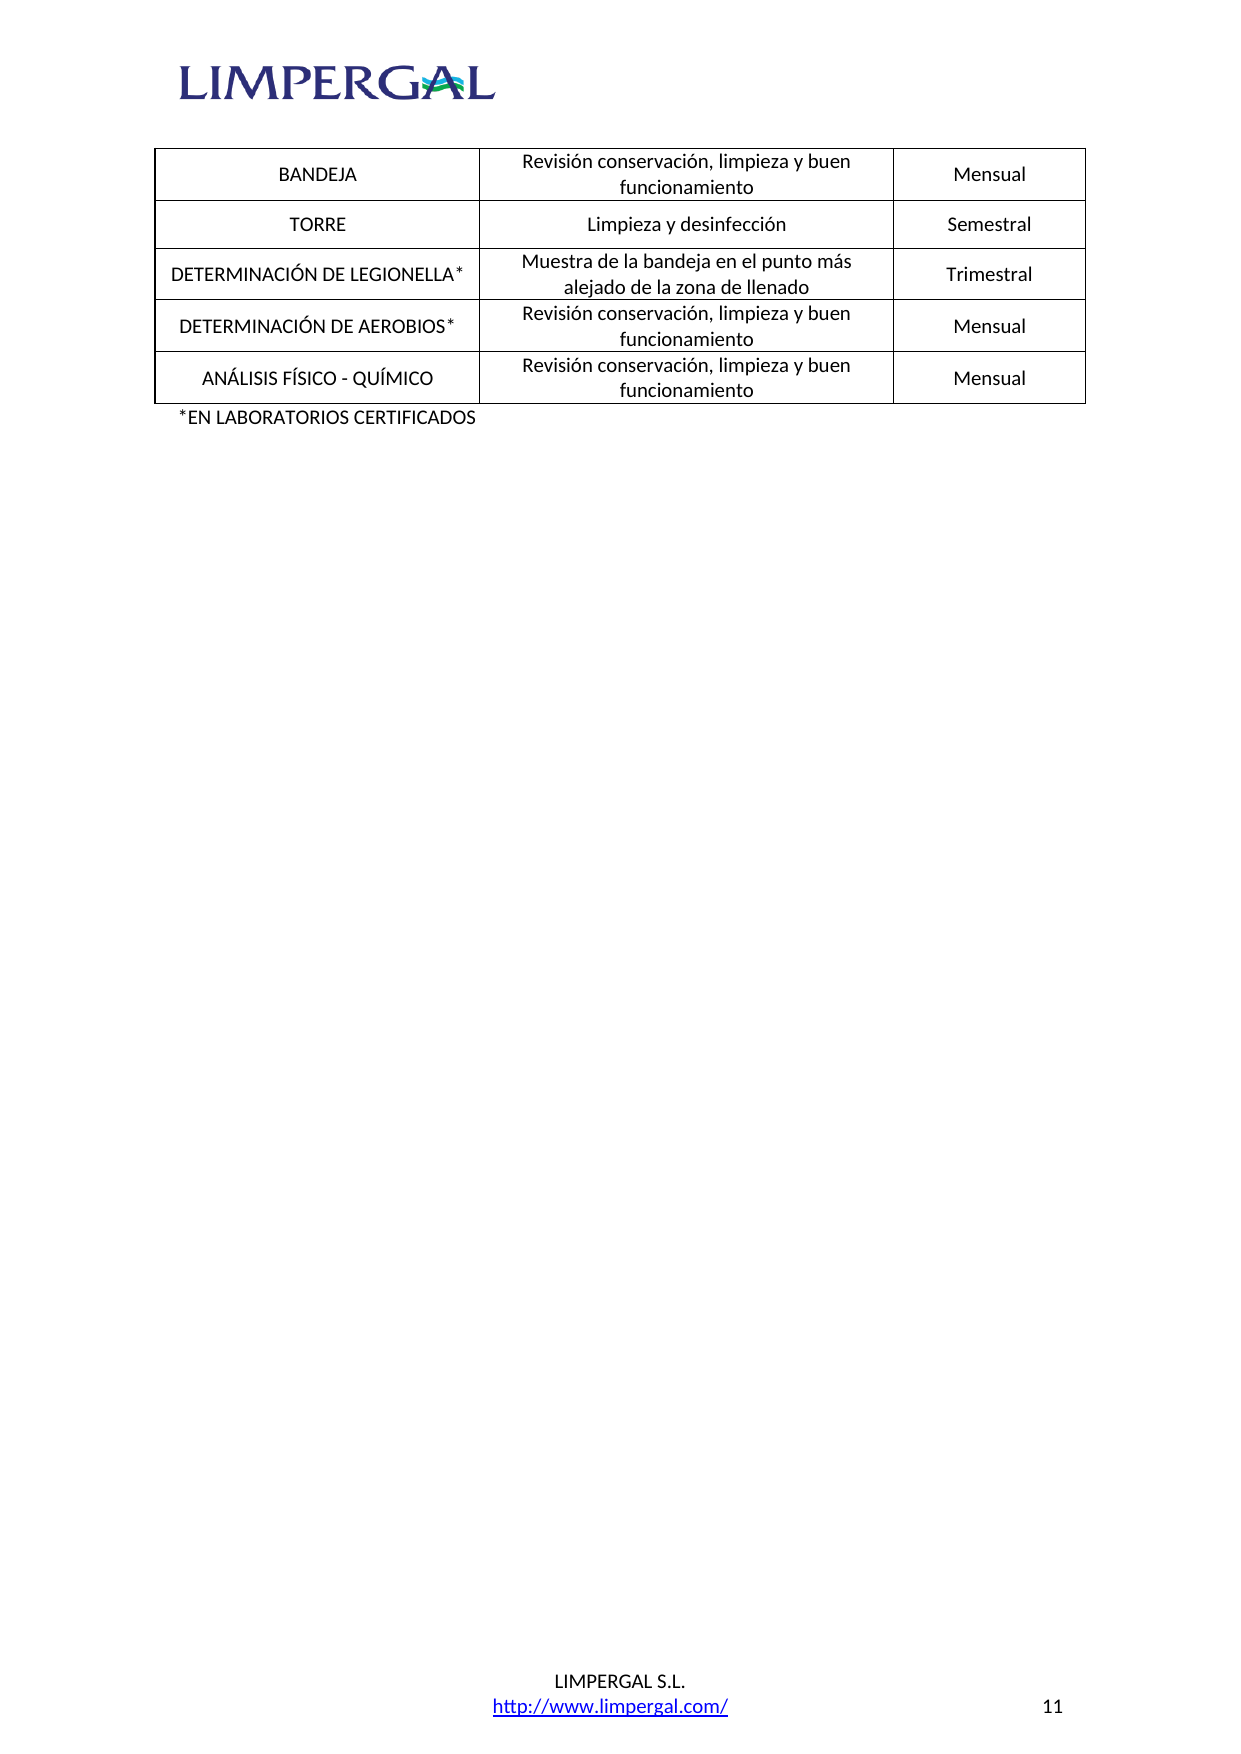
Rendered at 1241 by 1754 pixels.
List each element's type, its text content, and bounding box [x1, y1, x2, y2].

table_cell Mensual [894, 149, 1085, 199]
table_cell Semestral [894, 201, 1085, 247]
table_cell Trimestral [894, 249, 1085, 299]
table_cell Muestra de la bandeja en el punto más alejado de la zona de llenado [480, 249, 893, 299]
table_cell TORRE [156, 201, 479, 247]
table_cell Limpieza y desinfección [480, 201, 893, 247]
table_cell ANÁLISIS FÍSICO - QUÍMICO [156, 352, 479, 403]
table_cell BANDEJA [156, 149, 479, 199]
table_cell Revisión conservación, limpieza y buen funcionamiento [480, 300, 893, 351]
table_cell Revisión conservación, limpieza y buen funcionamiento [480, 149, 893, 199]
table_cell DETERMINACIÓN DE AEROBIOS* [156, 300, 479, 351]
table_cell Mensual [894, 352, 1085, 403]
picture [177, 44, 498, 103]
table_cell DETERMINACIÓN DE LEGIONELLA* [156, 249, 479, 299]
text *EN LABORATORIOS CERTIFICADOS [177, 404, 1063, 429]
table_cell Mensual [894, 300, 1085, 351]
table_cell Revisión conservación, limpieza y buen funcionamiento [480, 352, 893, 403]
